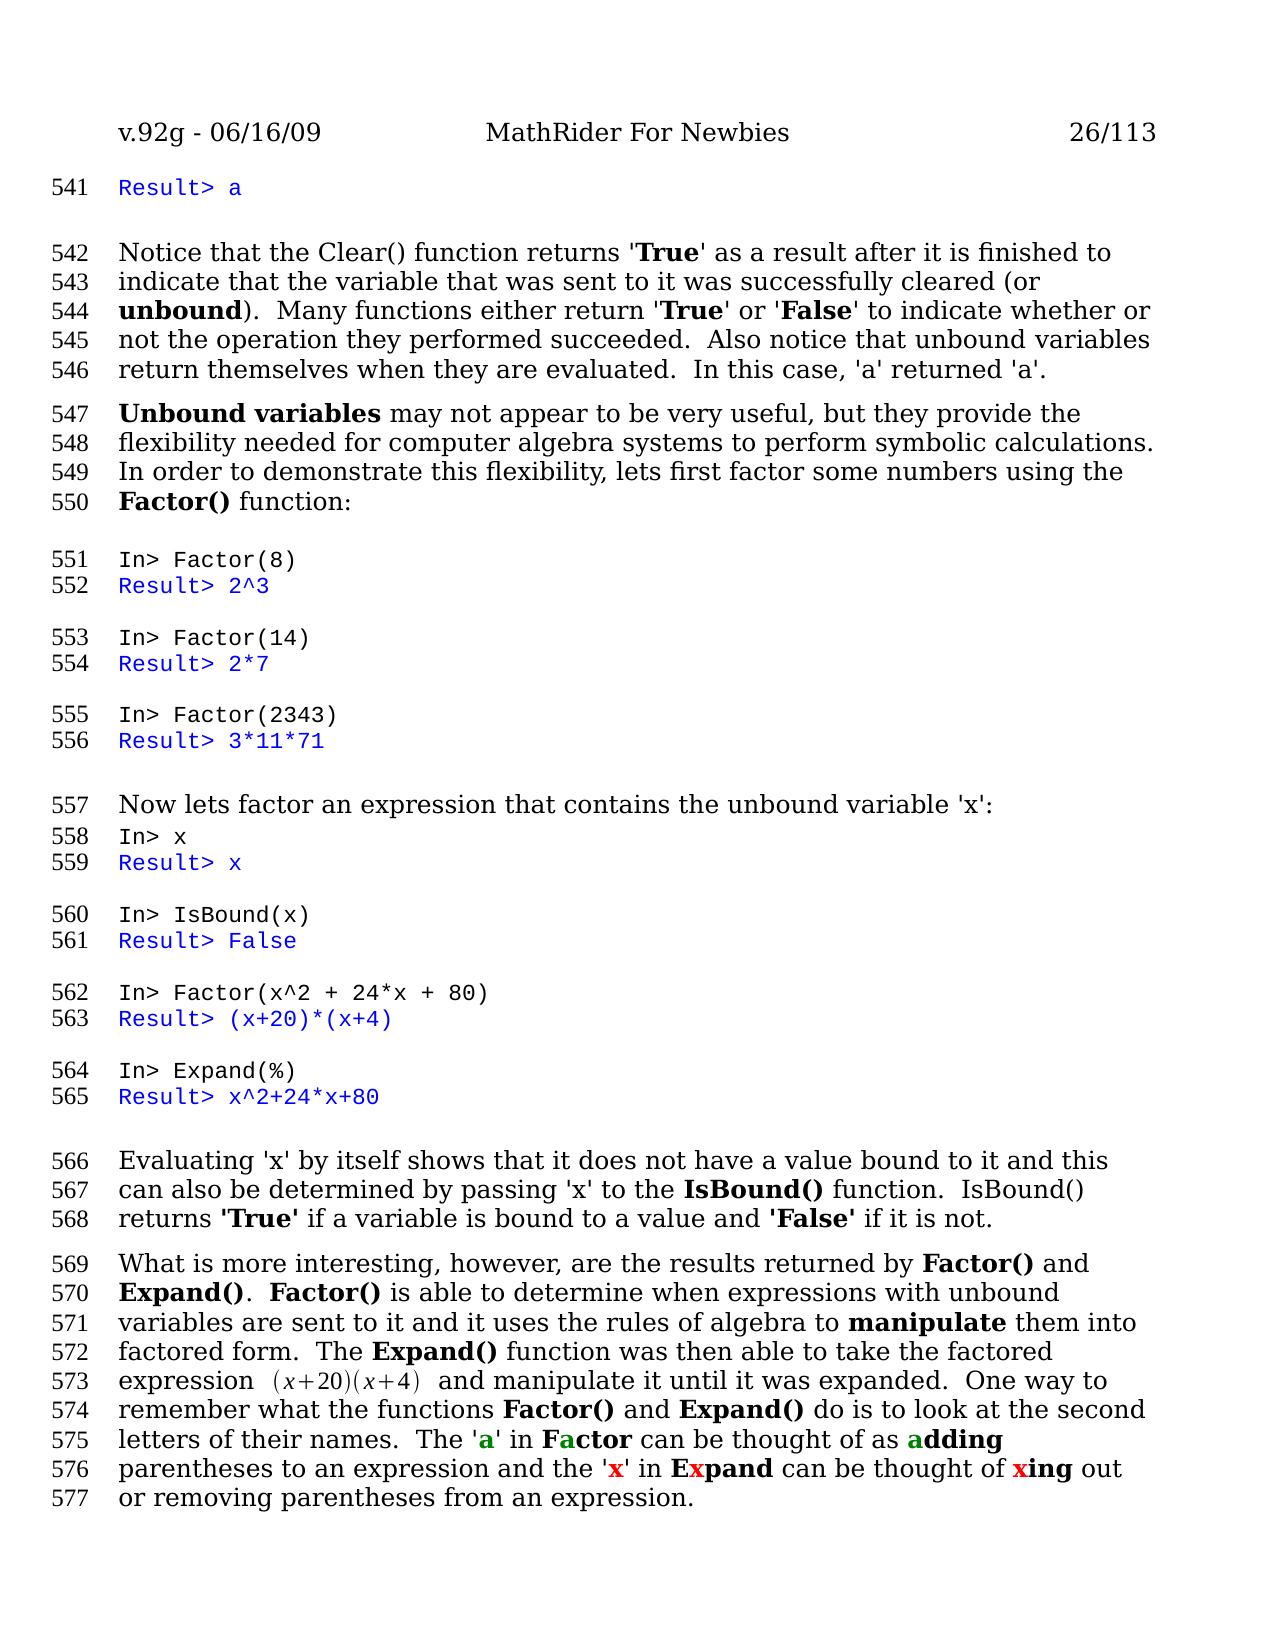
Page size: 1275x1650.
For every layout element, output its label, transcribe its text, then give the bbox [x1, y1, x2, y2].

text Evaluating 'x' by itself shows that it does not have a value bound to it and this can also be determined by passing 'x' to the IsBound() function. IsBound() returns 'True' if a variable is bound to a value and 'False' if it is not. [118, 1146, 1157, 1234]
text Notice that the Clear() function returns 'True' as a result after it is finished to indicate that the variable that was sent to it was successfully cleared (or unbound). Many functions either return 'True' or 'False' to indicate whether or not the operation they performed succeeded. Also notice that unbound variables return themselves when they are evaluated. In this case, 'a' returned 'a'. [118, 238, 1157, 384]
text In> Expand(%) [118, 1059, 1157, 1085]
text In> Factor(x^2 + 24*x + 80) [118, 981, 1157, 1007]
text Result> 2^3 [118, 574, 1157, 600]
text Result> 2*7 [118, 652, 1157, 678]
text Result> False [118, 929, 1157, 955]
text In> Factor(8) [118, 548, 1157, 574]
text Result> (x+20)*(x+4) [118, 1007, 1157, 1033]
text Result> 3*11*71 [118, 730, 1157, 756]
text In> Factor(14) [118, 626, 1157, 652]
text In> Factor(2343) [118, 704, 1157, 730]
text Result> x^2+24*x+80 [118, 1085, 1157, 1111]
text What is more interesting, however, are the results returned by Factor() and Expand(). Factor() is able to determine when expressions with unbound variables are sent to it and it uses the rules of algebra to manipulate them into factored form. The Expand() function was then able to take the factored expressionand manipulate it until it was expanded. One way to remember what the functions Factor() and Expand() do is to look at the second letters of their names. The 'a' in Factor can be thought of as adding parentheses to an expression and the 'x' in Expand can be thought of xing out or removing parentheses from an expression. [118, 1249, 1157, 1513]
text Unbound variables may not appear to be very useful, but they provide the flexibility needed for computer algebra systems to perform symbolic calculations. In order to demonstrate this flexibility, lets first factor some numbers using the Factor() function: [118, 399, 1157, 516]
text Result> a [118, 177, 1157, 203]
text In> IsBound(x) [118, 903, 1157, 929]
text In> x [118, 826, 1157, 852]
text Now lets factor an expression that contains the unbound variable 'x': [118, 791, 1157, 820]
text Result> x [118, 852, 1157, 878]
